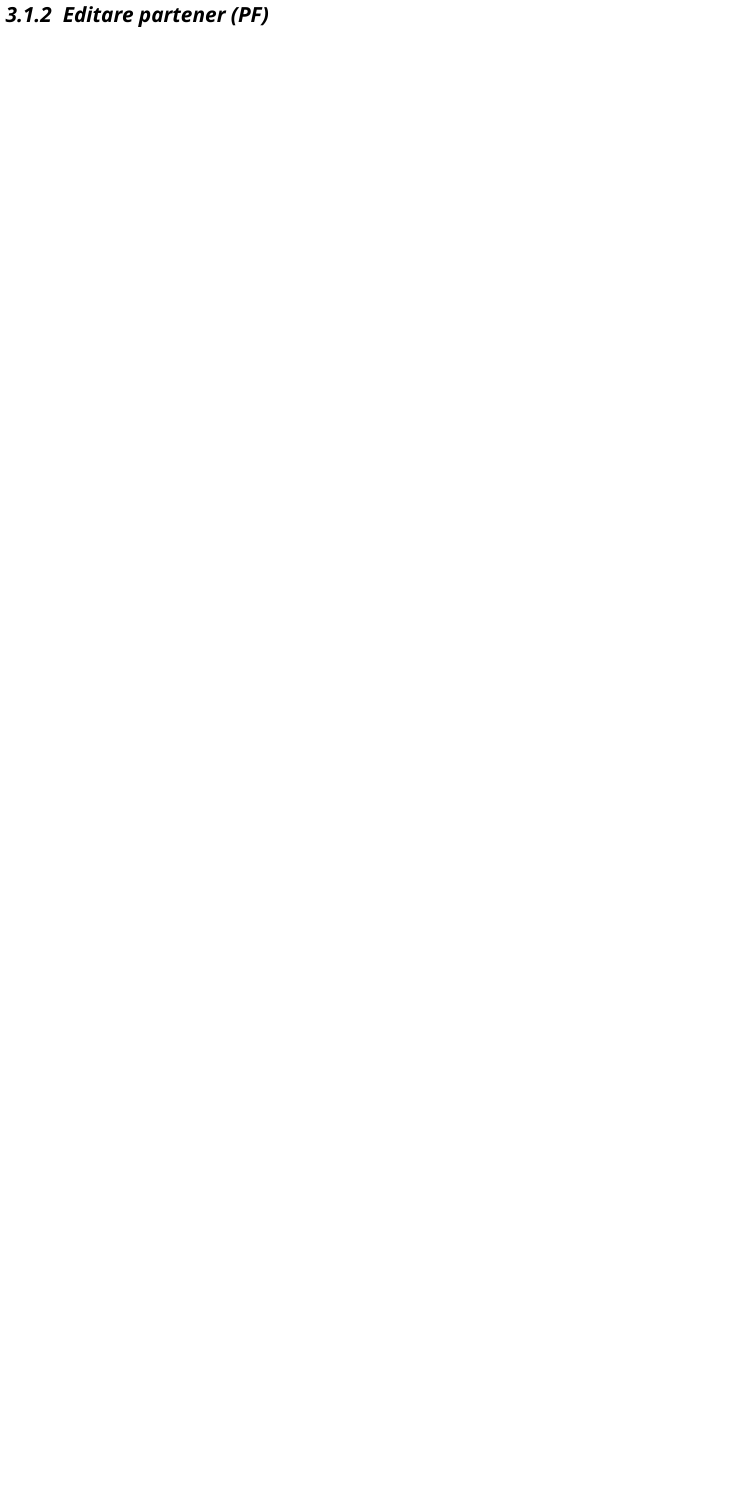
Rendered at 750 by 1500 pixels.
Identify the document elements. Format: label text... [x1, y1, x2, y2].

subtitle Editare partener (PF) [0, 0, 750, 28]
